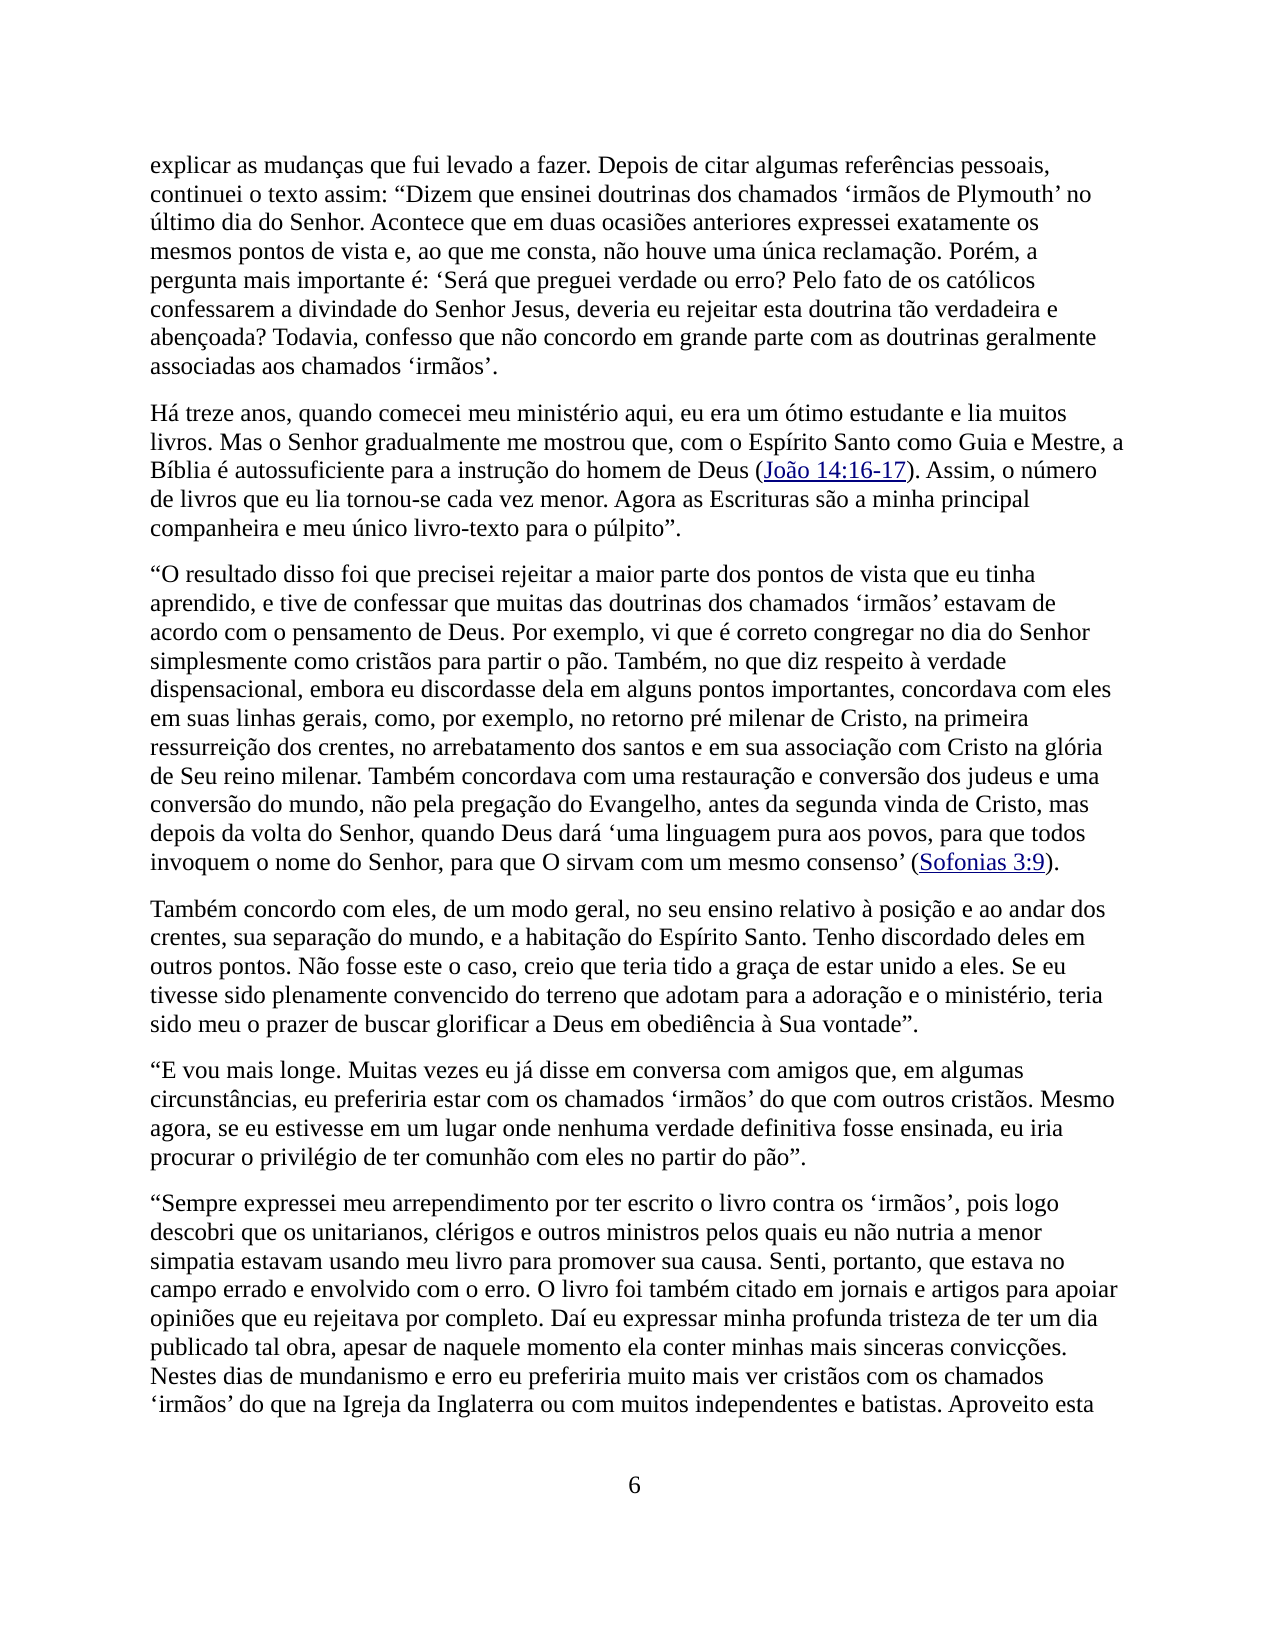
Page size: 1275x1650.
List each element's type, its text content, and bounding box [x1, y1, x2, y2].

text “Sempre expressei meu arrependimento por ter escrito o livro contra os ‘irmãos’, pois logo descobri que os unitarianos, clérigos e outros ministros pelos quais eu não nutria a menor simpatia estavam usando meu livro para promover sua causa. Senti, portanto, que estava no campo errado e envolvido com o erro. O livro foi também citado em jornais e artigos para apoiar opiniões que eu rejeitava por completo. Daí eu expressar minha profunda tristeza de ter um dia publicado tal obra, apesar de naquele momento ela conter minhas mais sinceras convicções. Nestes dias de mundanismo e erro eu preferiria muito mais ver cristãos com os chamados ‘irmãos’ do que na Igreja da Inglaterra ou com muitos independentes e batistas. Aproveito esta [150, 1188, 1125, 1418]
text “O resultado disso foi que precisei rejeitar a maior parte dos pontos de vista que eu tinha aprendido, e tive de confessar que muitas das doutrinas dos chamados ‘irmãos’ estavam de acordo com o pensamento de Deus. Por exemplo, vi que é correto congregar no dia do Senhor simplesmente como cristãos para partir o pão. Também, no que diz respeito à verdade dispensacional, embora eu discordasse dela em alguns pontos importantes, concordava com eles em suas linhas gerais, como, por exemplo, no retorno pré milenar de Cristo, na primeira ressurreição dos crentes, no arrebatamento dos santos e em sua associação com Cristo na glória de Seu reino milenar. Também concordava com uma restauração e conversão dos judeus e uma conversão do mundo, não pela pregação do Evangelho, antes da segunda vinda de Cristo, mas depois da volta do Senhor, quando Deus dará ‘uma linguagem pura aos povos, para que todos invoquem o nome do Senhor, para que O sirvam com um mesmo consenso’ (Sofonias 3:9). [150, 559, 1125, 876]
text Também concordo com eles, de um modo geral, no seu ensino relativo à posição e ao andar dos crentes, sua separação do mundo, e a habitação do Espírito Santo. Tenho discordado deles em outros pontos. Não fosse este o caso, creio que teria tido a graça de estar unido a eles. Se eu tivesse sido plenamente convencido do terreno que adotam para a adoração e o ministério, teria sido meu o prazer de buscar glorificar a Deus em obediência à Sua vontade”. [150, 894, 1125, 1037]
text explicar as mudanças que fui levado a fazer. Depois de citar algumas referências pessoais, continuei o texto assim: “Dizem que ensinei doutrinas dos chamados ‘irmãos de Plymouth’ no último dia do Senhor. Acontece que em duas ocasiões anteriores expressei exatamente os mesmos pontos de vista e, ao que me consta, não houve uma única reclamação. Porém, a pergunta mais importante é: ‘Será que preguei verdade ou erro? Pelo fato de os católicos confessarem a divindade do Senhor Jesus, deveria eu rejeitar esta doutrina tão verdadeira e abençoada? Todavia, confesso que não concordo em grande parte com as doutrinas geralmente associadas aos chamados ‘irmãos’. [150, 150, 1125, 380]
text Há treze anos, quando comecei meu ministério aqui, eu era um ótimo estudante e lia muitos livros. Mas o Senhor gradualmente me mostrou que, com o Espírito Santo como Guia e Mestre, a Bíblia é autossuficiente para a instrução do homem de Deus (João 14:16-17). Assim, o número de livros que eu lia tornou-se cada vez menor. Agora as Escrituras são a minha principal companheira e meu único livro-texto para o púlpito”. [150, 398, 1125, 542]
text “E vou mais longe. Muitas vezes eu já disse em conversa com amigos que, em algumas circunstâncias, eu preferiria estar com os chamados ‘irmãos’ do que com outros cristãos. Mesmo agora, se eu estivesse em um lugar onde nenhuma verdade definitiva fosse ensinada, eu iria procurar o privilégio de ter comunhão com eles no partir do pão”. [150, 1055, 1125, 1170]
